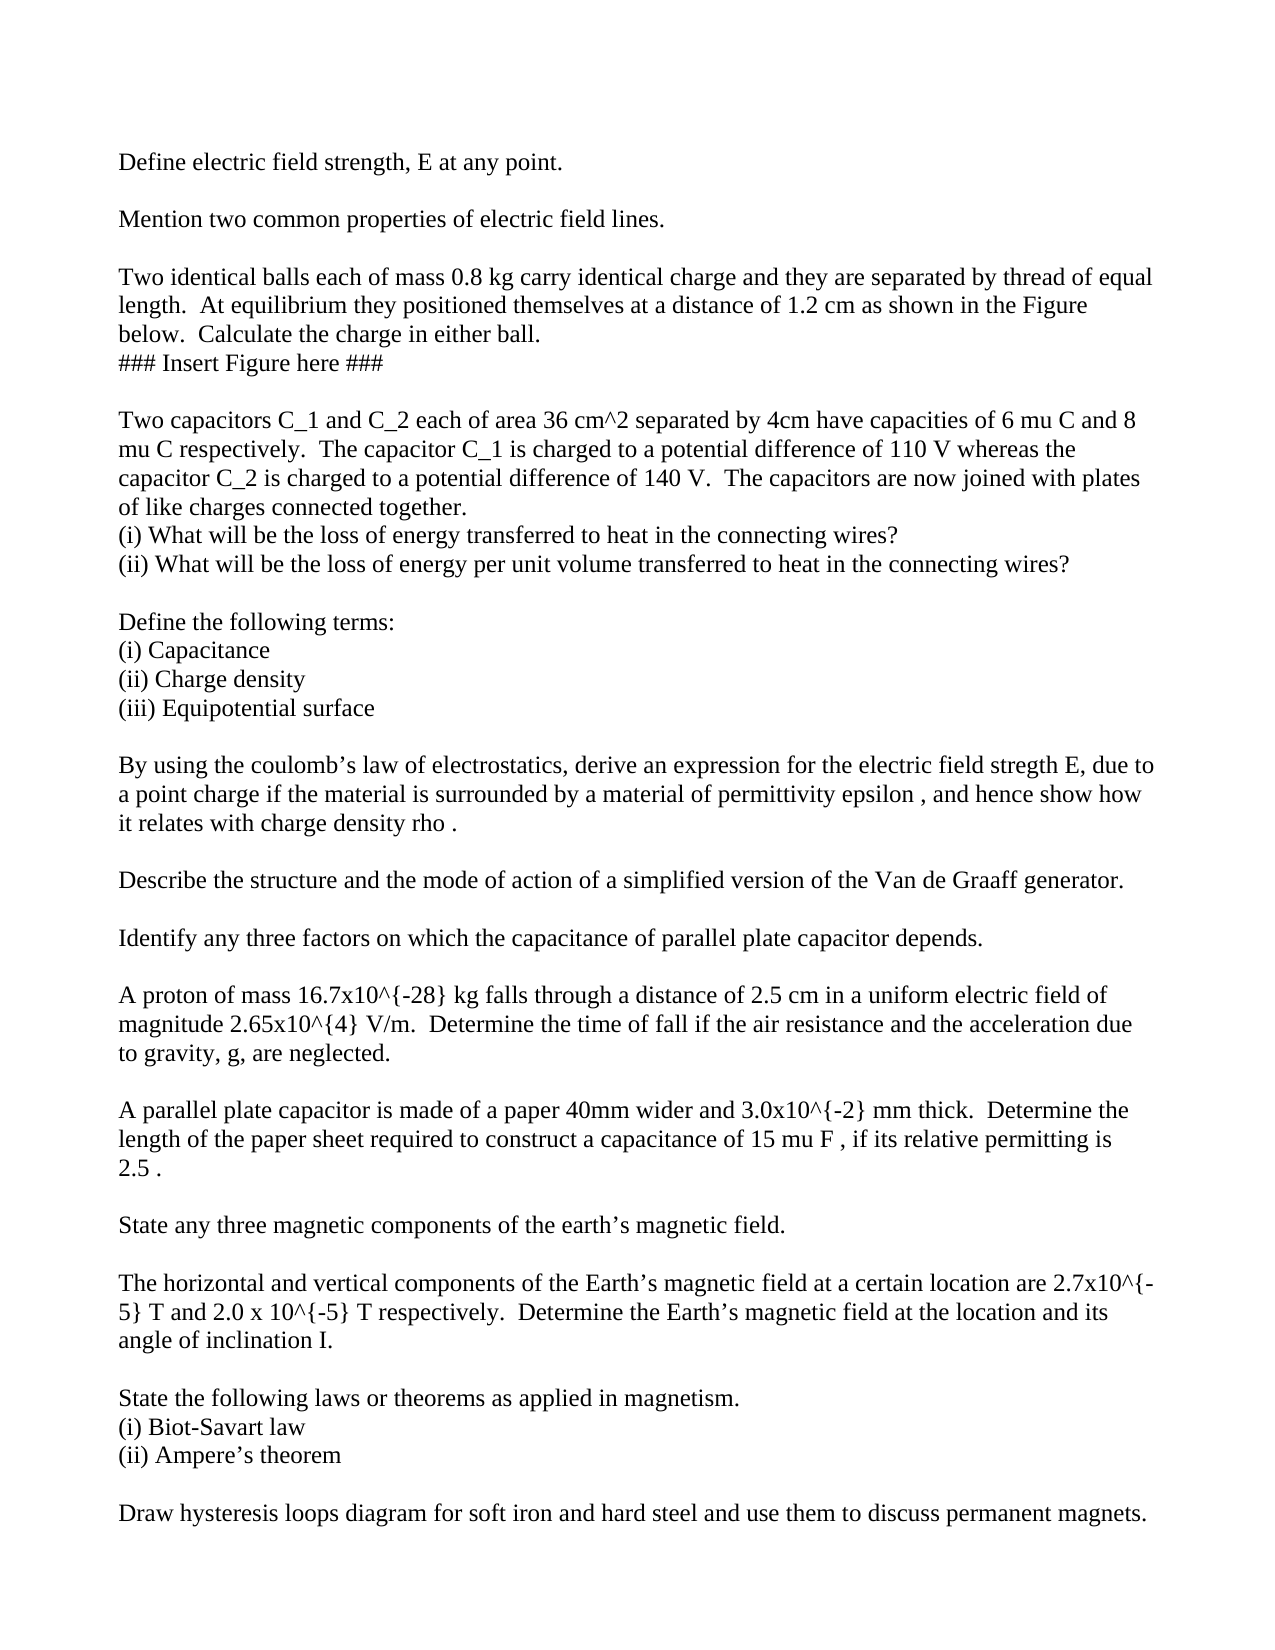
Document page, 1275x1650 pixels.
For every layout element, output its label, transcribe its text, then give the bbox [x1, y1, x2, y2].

text (i) Biot-Savart law [118, 1412, 1157, 1441]
text A proton of mass 16.7x10^{-28} kg falls through a distance of 2.5 cm in a uniform electric field of magnitude 2.65x10^{4} V/m. Determine the time of fall if the air resistance and the acceleration due to gravity, g, are neglected. [118, 981, 1157, 1067]
text Define the following terms: [118, 607, 1157, 636]
text (i) What will be the loss of energy transferred to heat in the connecting wires? [118, 521, 1157, 549]
text By using the coulomb’s law of electrostatics, derive an expression for the electric field stregth E, due to a point charge if the material is surrounded by a material of permittivity epsilon , and hence show how it relates with charge density rho . [118, 751, 1157, 837]
text (ii) Charge density [118, 664, 1157, 693]
text (i) Capacitance [118, 636, 1157, 664]
text Two identical balls each of mass 0.8 kg carry identical charge and they are separated by thread of equal length. At equilibrium they positioned themselves at a distance of 1.2 cm as shown in the Figure below. Calculate the charge in either ball. [118, 262, 1157, 348]
text Draw hysteresis loops diagram for soft iron and hard steel and use them to discuss permanent magnets. [118, 1498, 1157, 1527]
text State the following laws or theorems as applied in magnetism. [118, 1383, 1157, 1412]
text State any three magnetic components of the earth’s magnetic field. [118, 1211, 1157, 1239]
text Two capacitors C_1 and C_2 each of area 36 cm^2 separated by 4cm have capacities of 6 mu C and 8 mu C respectively. The capacitor C_1 is charged to a potential difference of 110 V whereas the capacitor C_2 is charged to a potential difference of 140 V. The capacitors are now joined with plates of like charges connected together. [118, 406, 1157, 521]
text Describe the structure and the mode of action of a simplified version of the Van de Graaff generator. [118, 866, 1157, 894]
text Identify any three factors on which the capacitance of parallel plate capacitor depends. [118, 923, 1157, 952]
text A parallel plate capacitor is made of a paper 40mm wider and 3.0x10^{-2} mm thick. Determine the length of the paper sheet required to construct a capacitance of 15 mu F , if its relative permitting is 2.5 . [118, 1096, 1157, 1182]
text Mention two common properties of electric field lines. [118, 204, 1157, 233]
text (ii) Ampere’s theorem [118, 1441, 1157, 1469]
text The horizontal and vertical components of the Earth’s magnetic field at a certain location are 2.7x10^{-5} T and 2.0 x 10^{-5} T respectively. Determine the Earth’s magnetic field at the location and its angle of inclination I. [118, 1268, 1157, 1354]
text (ii) What will be the loss of energy per unit volume transferred to heat in the connecting wires? [118, 549, 1157, 578]
text ### Insert Figure here ### [118, 348, 1157, 377]
text Define electric field strength, E at any point. [118, 147, 1157, 176]
text (iii) Equipotential surface [118, 693, 1157, 722]
